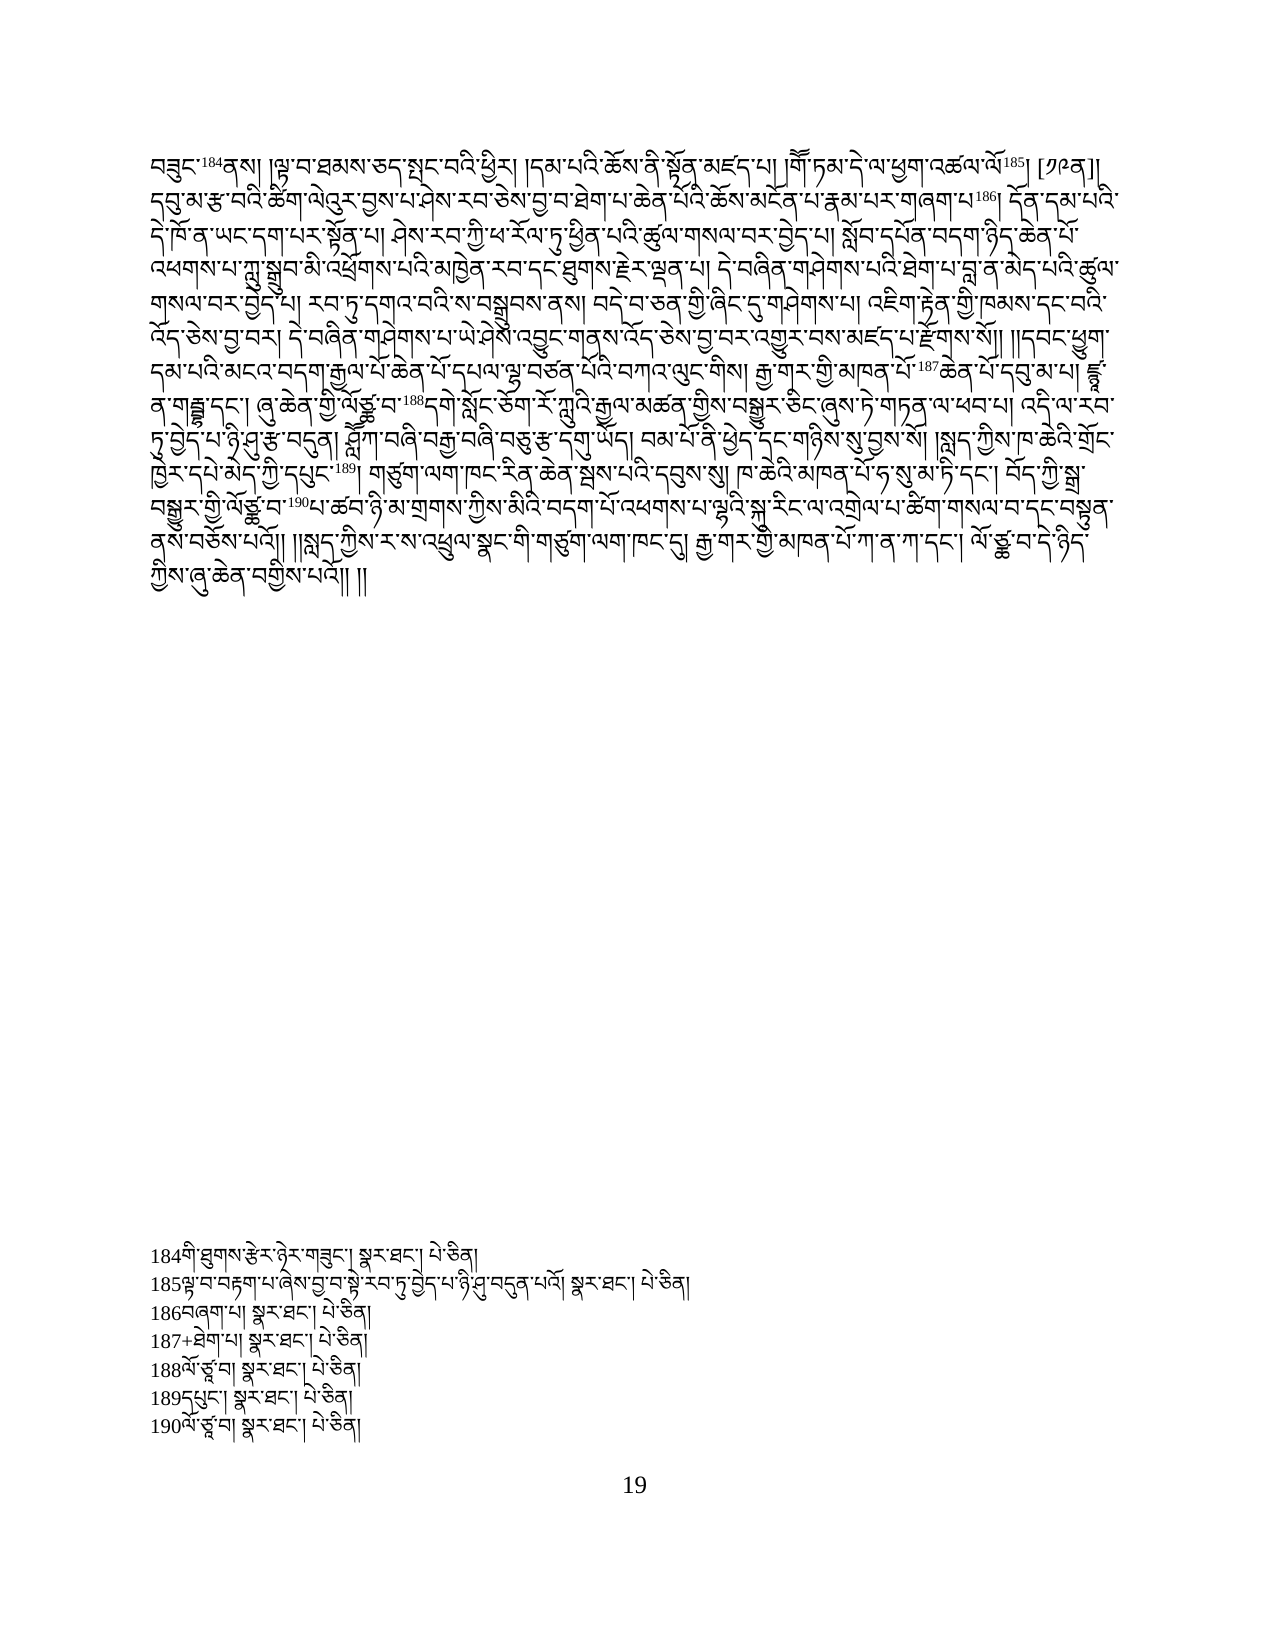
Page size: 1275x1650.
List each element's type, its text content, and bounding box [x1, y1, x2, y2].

text གི་ཐུགས་རྩེར་ཉེར་གཟུང་། སྣར་ཐང་། པེ་ཅིན། [150, 1241, 1125, 1269]
text +ཐེག་པ། སྣར་ཐང་། པེ་ཅིན། [150, 1326, 1125, 1355]
text ལྟ་བ་བརྟག་པ་ཞེས་བྱ་བ་སྟེ་རབ་ཏུ་བྱེད་པ་ཉི་ཤུ་བདུན་པའོ། སྣར་ཐང་། པེ་ཅིན། [150, 1269, 1125, 1298]
text ལོ་ཙཱ་བ། སྣར་ཐང་། པེ་ཅིན། [150, 1412, 1125, 1440]
text བཞག་པ། སྣར་ཐང་། པེ་ཅིན། [150, 1298, 1125, 1326]
text དཔུང་། སྣར་ཐང་། པེ་ཅིན། [150, 1383, 1125, 1412]
text ལོ་ཙཱ་བ། སྣར་ཐང་། པེ་ཅིན། [150, 1355, 1125, 1383]
